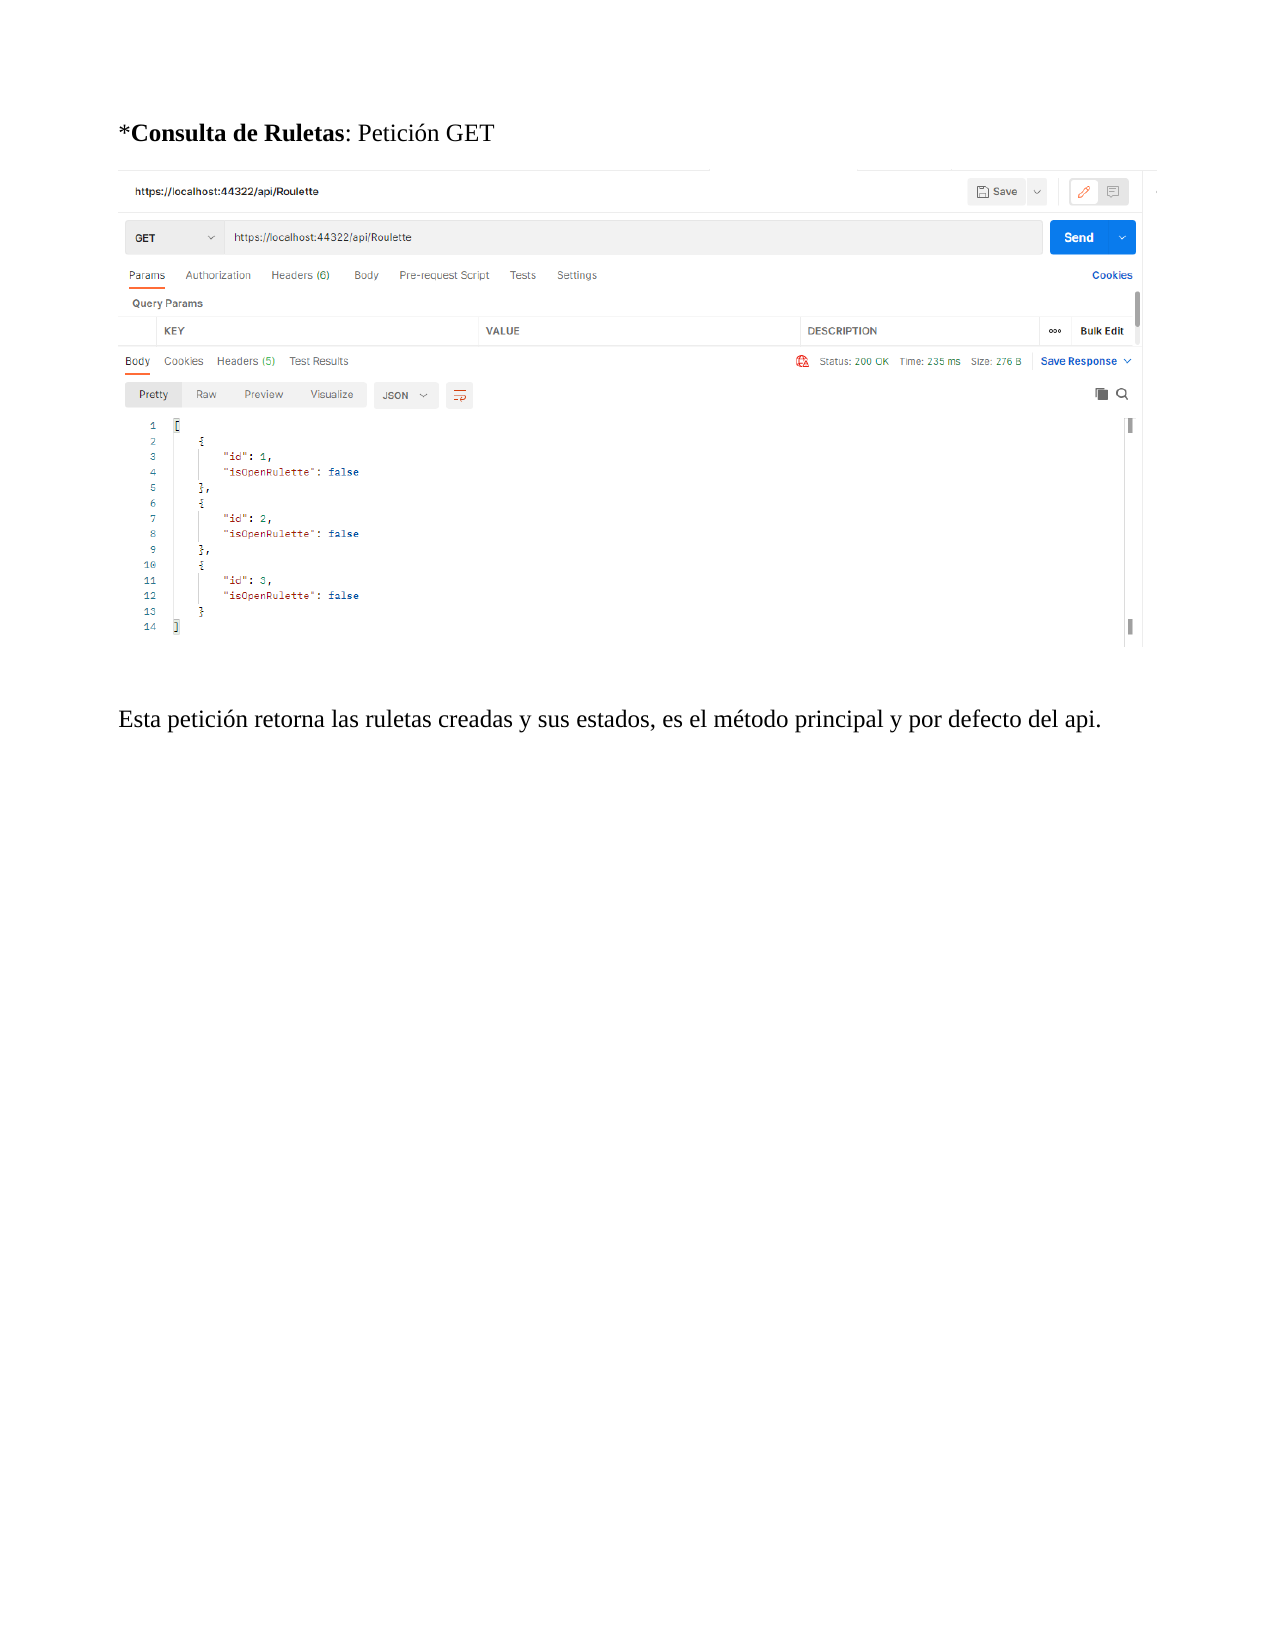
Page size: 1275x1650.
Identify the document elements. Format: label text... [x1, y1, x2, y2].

text *Consulta de Ruletas: Petición GET [118, 118, 1157, 147]
text Esta petición retorna las ruletas creadas y sus estados, es el método principal y por defecto del api. [118, 704, 1157, 733]
picture [118, 169, 1157, 647]
